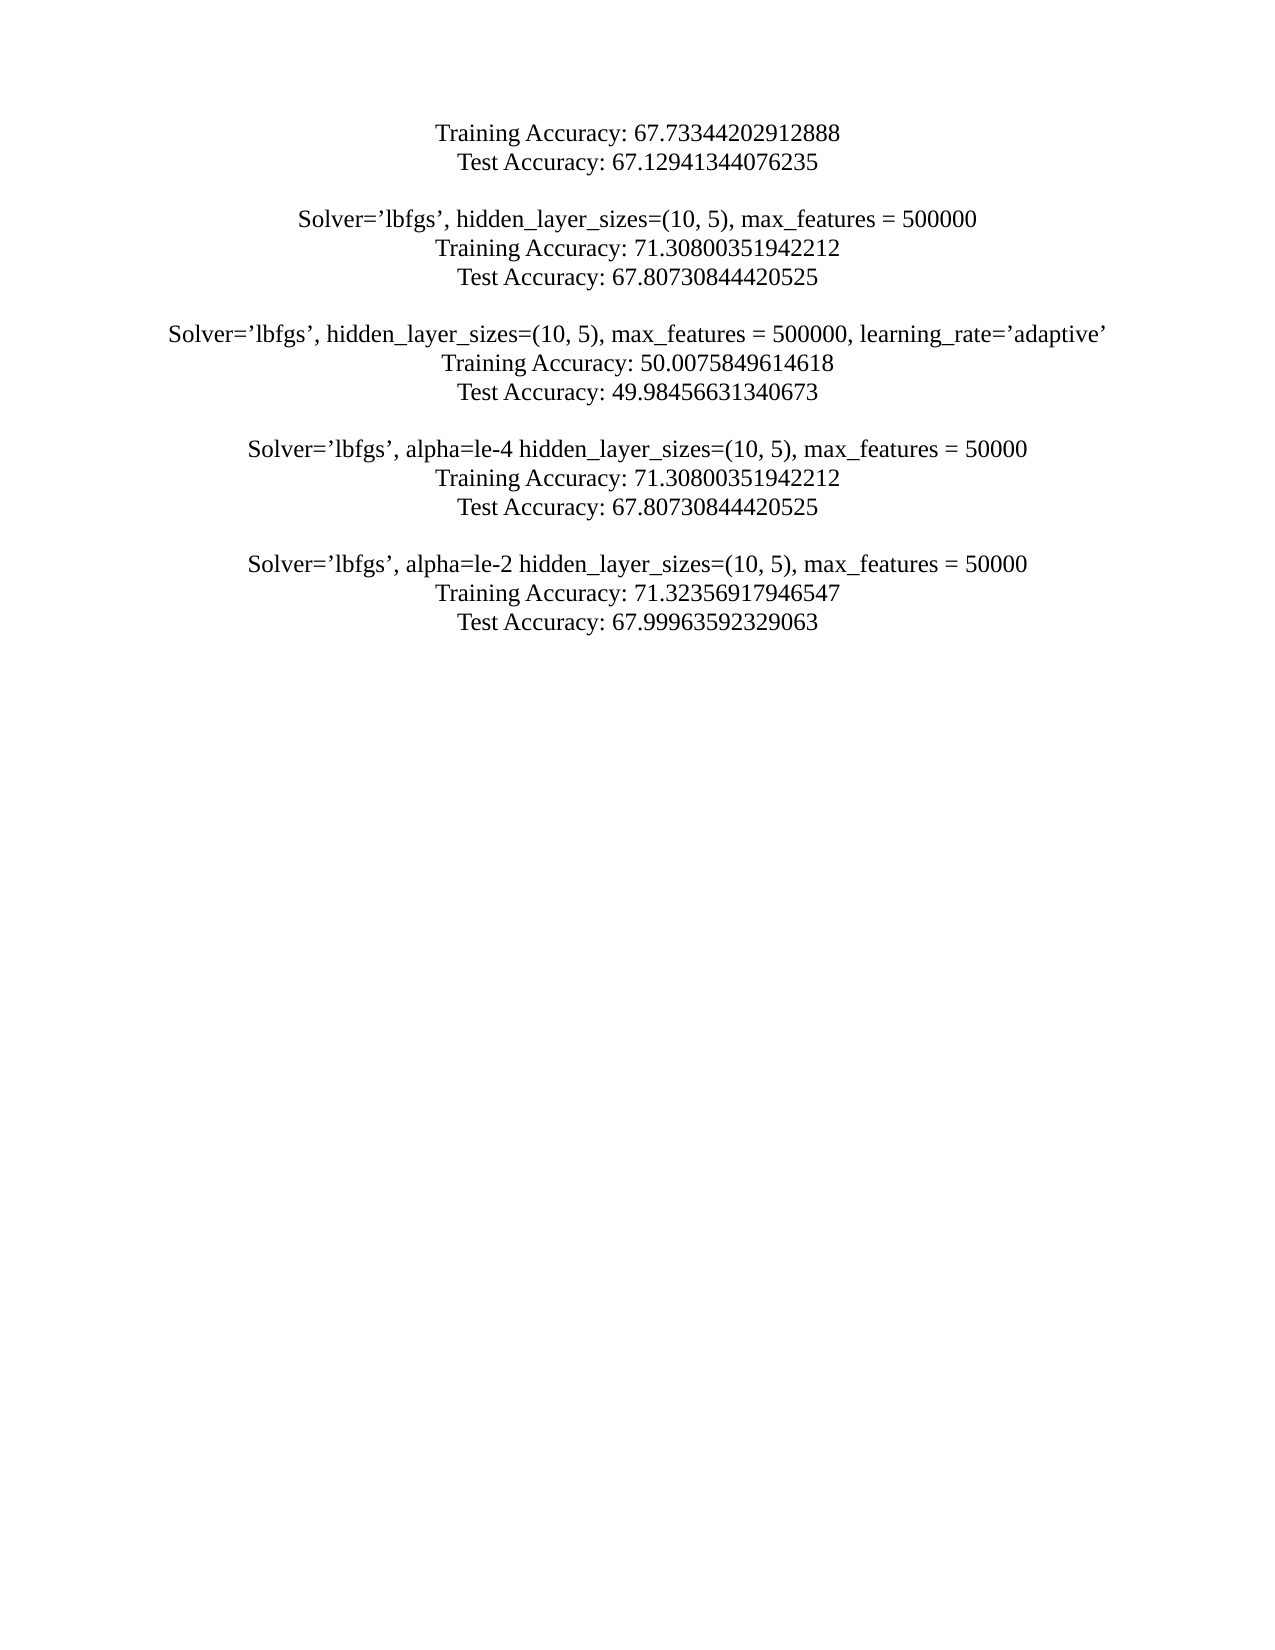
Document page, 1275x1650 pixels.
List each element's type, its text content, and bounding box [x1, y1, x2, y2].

text Training Accuracy: 50.0075849614618 [118, 348, 1157, 377]
text Test Accuracy: 67.80730844420525 [118, 262, 1157, 291]
text Solver=’lbfgs’, hidden_layer_sizes=(10, 5), max_features = 500000, learning_rate=’adaptive’ [118, 319, 1157, 348]
text Test Accuracy: 67.80730844420525 [118, 492, 1157, 521]
text Test Accuracy: 67.12941344076235 [118, 147, 1157, 176]
text Training Accuracy: 71.32356917946547 [118, 578, 1157, 607]
text Training Accuracy: 71.30800351942212 [118, 463, 1157, 492]
text Solver=’lbfgs’, alpha=le-4 hidden_layer_sizes=(10, 5), max_features = 50000 [118, 434, 1157, 463]
text Test Accuracy: 67.99963592329063 [118, 607, 1157, 636]
text Test Accuracy: 49.98456631340673 [118, 377, 1157, 406]
text Solver=’lbfgs’, hidden_layer_sizes=(10, 5), max_features = 500000 [118, 204, 1157, 233]
text Solver=’lbfgs’, alpha=le-2 hidden_layer_sizes=(10, 5), max_features = 50000 [118, 549, 1157, 578]
text Training Accuracy: 71.30800351942212 [118, 233, 1157, 262]
text Training Accuracy: 67.73344202912888 [118, 118, 1157, 147]
